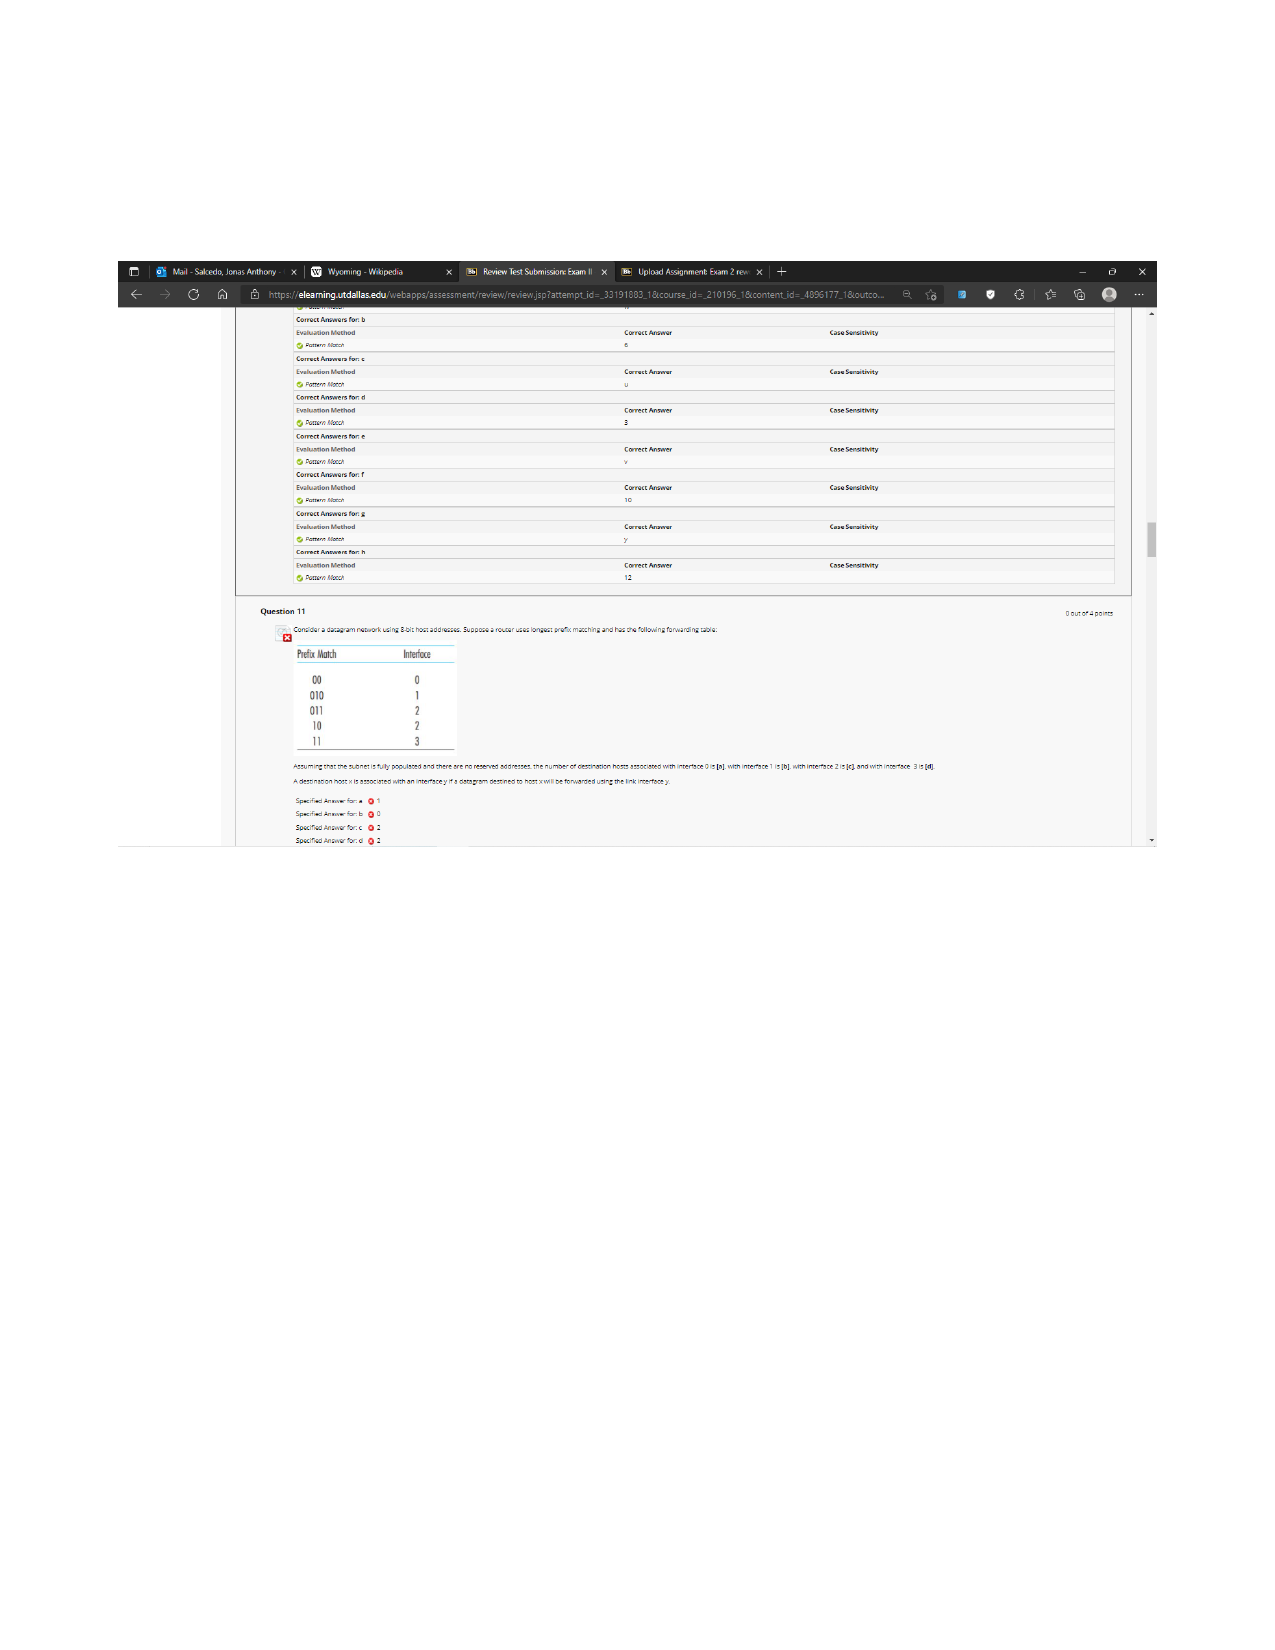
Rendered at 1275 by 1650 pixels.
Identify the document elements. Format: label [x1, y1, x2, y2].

picture [118, 261, 1157, 847]
